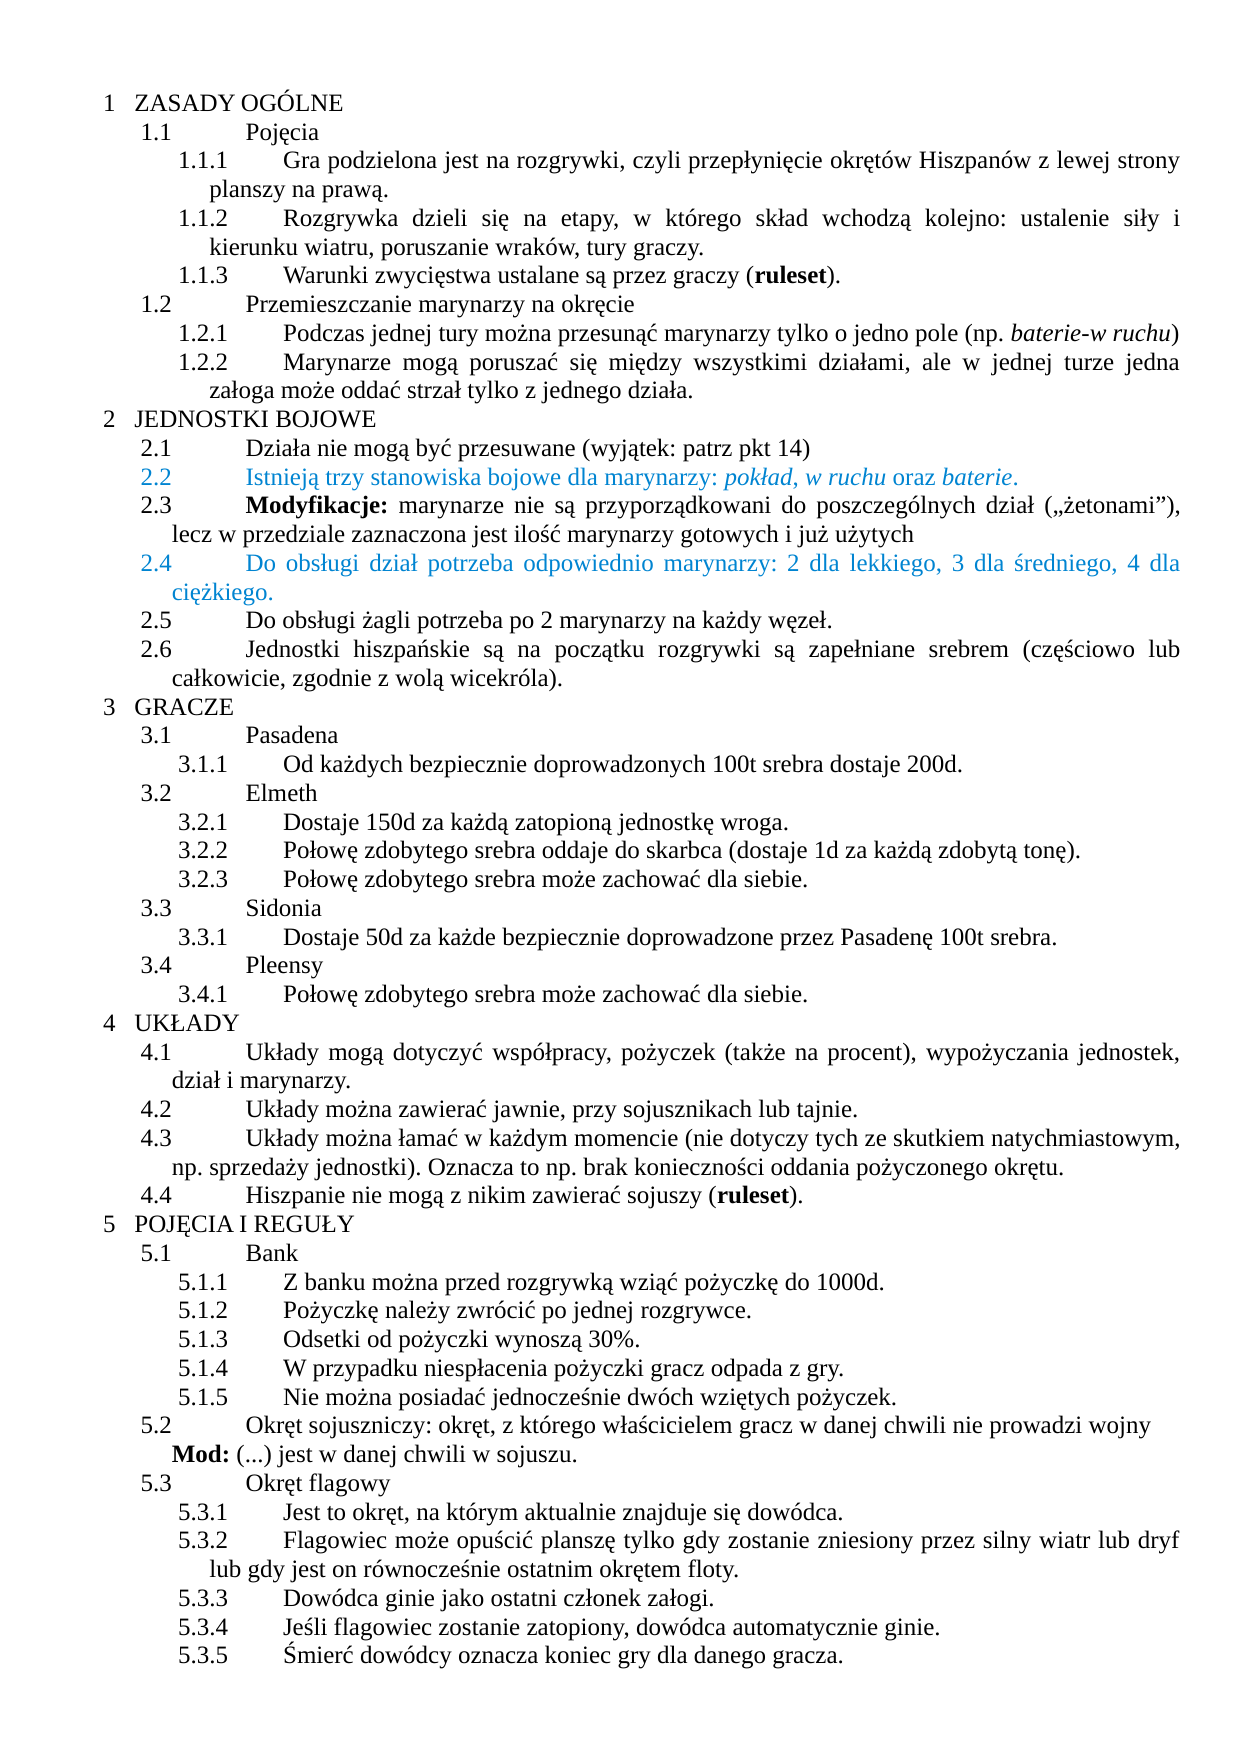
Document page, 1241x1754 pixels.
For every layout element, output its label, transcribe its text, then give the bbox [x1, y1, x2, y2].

list Gra podzielona jest na rozgrywki, czyli przepłynięcie okrętów Hiszpanów z lewej strony planszy na prawą. [172, 145, 1181, 203]
list Pojęcia [134, 117, 1181, 145]
list Działa nie mogą być przesuwane (wyjątek: patrz pkt 14) [134, 433, 1181, 462]
list Do obsługi dział potrzeba odpowiednio marynarzy: 2 dla lekkiego, 3 dla średniego, 4 dla ciężkiego. [134, 548, 1181, 605]
list Dowódca ginie jako ostatni członek załogi. [172, 1583, 1181, 1612]
list Do obsługi żagli potrzeba po 2 marynarzy na każdy węzeł. [134, 605, 1181, 634]
list Marynarze mogą poruszać się między wszystkimi działami, ale w jednej turze jedna załoga może oddać strzał tylko z jednego działa. [172, 347, 1181, 404]
list Elmeth [134, 778, 1181, 807]
list Rozgrywka dzieli się na etapy, w którego skład wchodzą kolejno: ustalenie siły i kierunku wiatru, poruszanie wraków, tury graczy. [172, 203, 1181, 260]
list Hiszpanie nie mogą z nikim zawierać sojuszy (ruleset). [134, 1180, 1181, 1209]
list Okręt sojuszniczy: okręt, z którego właścicielem gracz w danej chwili nie prowadzi wojny [134, 1410, 1181, 1439]
list Mod: (...) jest w danej chwili w sojuszu. [134, 1439, 1181, 1468]
list Podczas jednej tury można przesunąć marynarzy tylko o jedno pole (np. baterie-w ruchu) [172, 318, 1181, 347]
list Modyfikacje: marynarze nie są przyporządkowani do poszczególnych dział („żetonami”), lecz w przedziale zaznaczona jest ilość marynarzy gotowych i już użytych [134, 490, 1181, 548]
list Z banku można przed rozgrywką wziąć pożyczkę do 1000d. [172, 1267, 1181, 1295]
list W przypadku niespłacenia pożyczki gracz odpada z gry. [172, 1353, 1181, 1382]
list UKŁADY [97, 1008, 1181, 1037]
list Dostaje 150d za każdą zatopioną jednostkę wroga. [172, 807, 1181, 835]
list Bank [134, 1238, 1181, 1267]
list Połowę zdobytego srebra oddaje do skarbca (dostaje 1d za każdą zdobytą tonę). [172, 835, 1181, 864]
list JEDNOSTKI BOJOWE [97, 404, 1181, 433]
list Połowę zdobytego srebra może zachować dla siebie. [172, 979, 1181, 1008]
list Od każdych bezpiecznie doprowadzonych 100t srebra dostaje 200d. [172, 749, 1181, 778]
list Pożyczkę należy zwrócić po jednej rozgrywce. [172, 1295, 1181, 1324]
list Przemieszczanie marynarzy na okręcie [134, 289, 1181, 318]
list ZASADY OGÓLNE [97, 88, 1181, 117]
list Sidonia [134, 893, 1181, 922]
list Odsetki od pożyczki wynoszą 30%. [172, 1324, 1181, 1353]
list Jednostki hiszpańskie są na początku rozgrywki są zapełniane srebrem (częściowo lub całkowicie, zgodnie z wolą wicekróla). [134, 634, 1181, 692]
list Układy można łamać w każdym momencie (nie dotyczy tych ze skutkiem natychmiastowym, np. sprzedaży jednostki). Oznacza to np. brak konieczności oddania pożyczonego okrętu. [134, 1123, 1181, 1180]
list Układy mogą dotyczyć współpracy, pożyczek (także na procent), wypożyczania jednostek, dział i marynarzy. [134, 1037, 1181, 1094]
list Jest to okręt, na którym aktualnie znajduje się dowódca. [172, 1497, 1181, 1525]
list Jeśli flagowiec zostanie zatopiony, dowódca automatycznie ginie. [172, 1612, 1181, 1640]
list GRACZE [97, 692, 1181, 720]
list Okręt flagowy [134, 1468, 1181, 1497]
list Śmierć dowódcy oznacza koniec gry dla danego gracza. [172, 1640, 1181, 1669]
list Warunki zwycięstwa ustalane są przez graczy (ruleset). [172, 260, 1181, 289]
list Układy można zawierać jawnie, przy sojusznikach lub tajnie. [134, 1094, 1181, 1123]
list Dostaje 50d za każde bezpiecznie doprowadzone przez Pasadenę 100t srebra. [172, 922, 1181, 950]
list Pasadena [134, 720, 1181, 749]
list Pleensy [134, 950, 1181, 979]
list Istnieją trzy stanowiska bojowe dla marynarzy: pokład, w ruchu oraz baterie. [134, 462, 1181, 490]
list Flagowiec może opuścić planszę tylko gdy zostanie zniesiony przez silny wiatr lub dryf lub gdy jest on równocześnie ostatnim okrętem floty. [172, 1525, 1181, 1583]
list Połowę zdobytego srebra może zachować dla siebie. [172, 864, 1181, 893]
list POJĘCIA I REGUŁY [97, 1209, 1181, 1238]
list Nie można posiadać jednocześnie dwóch wziętych pożyczek. [172, 1382, 1181, 1410]
